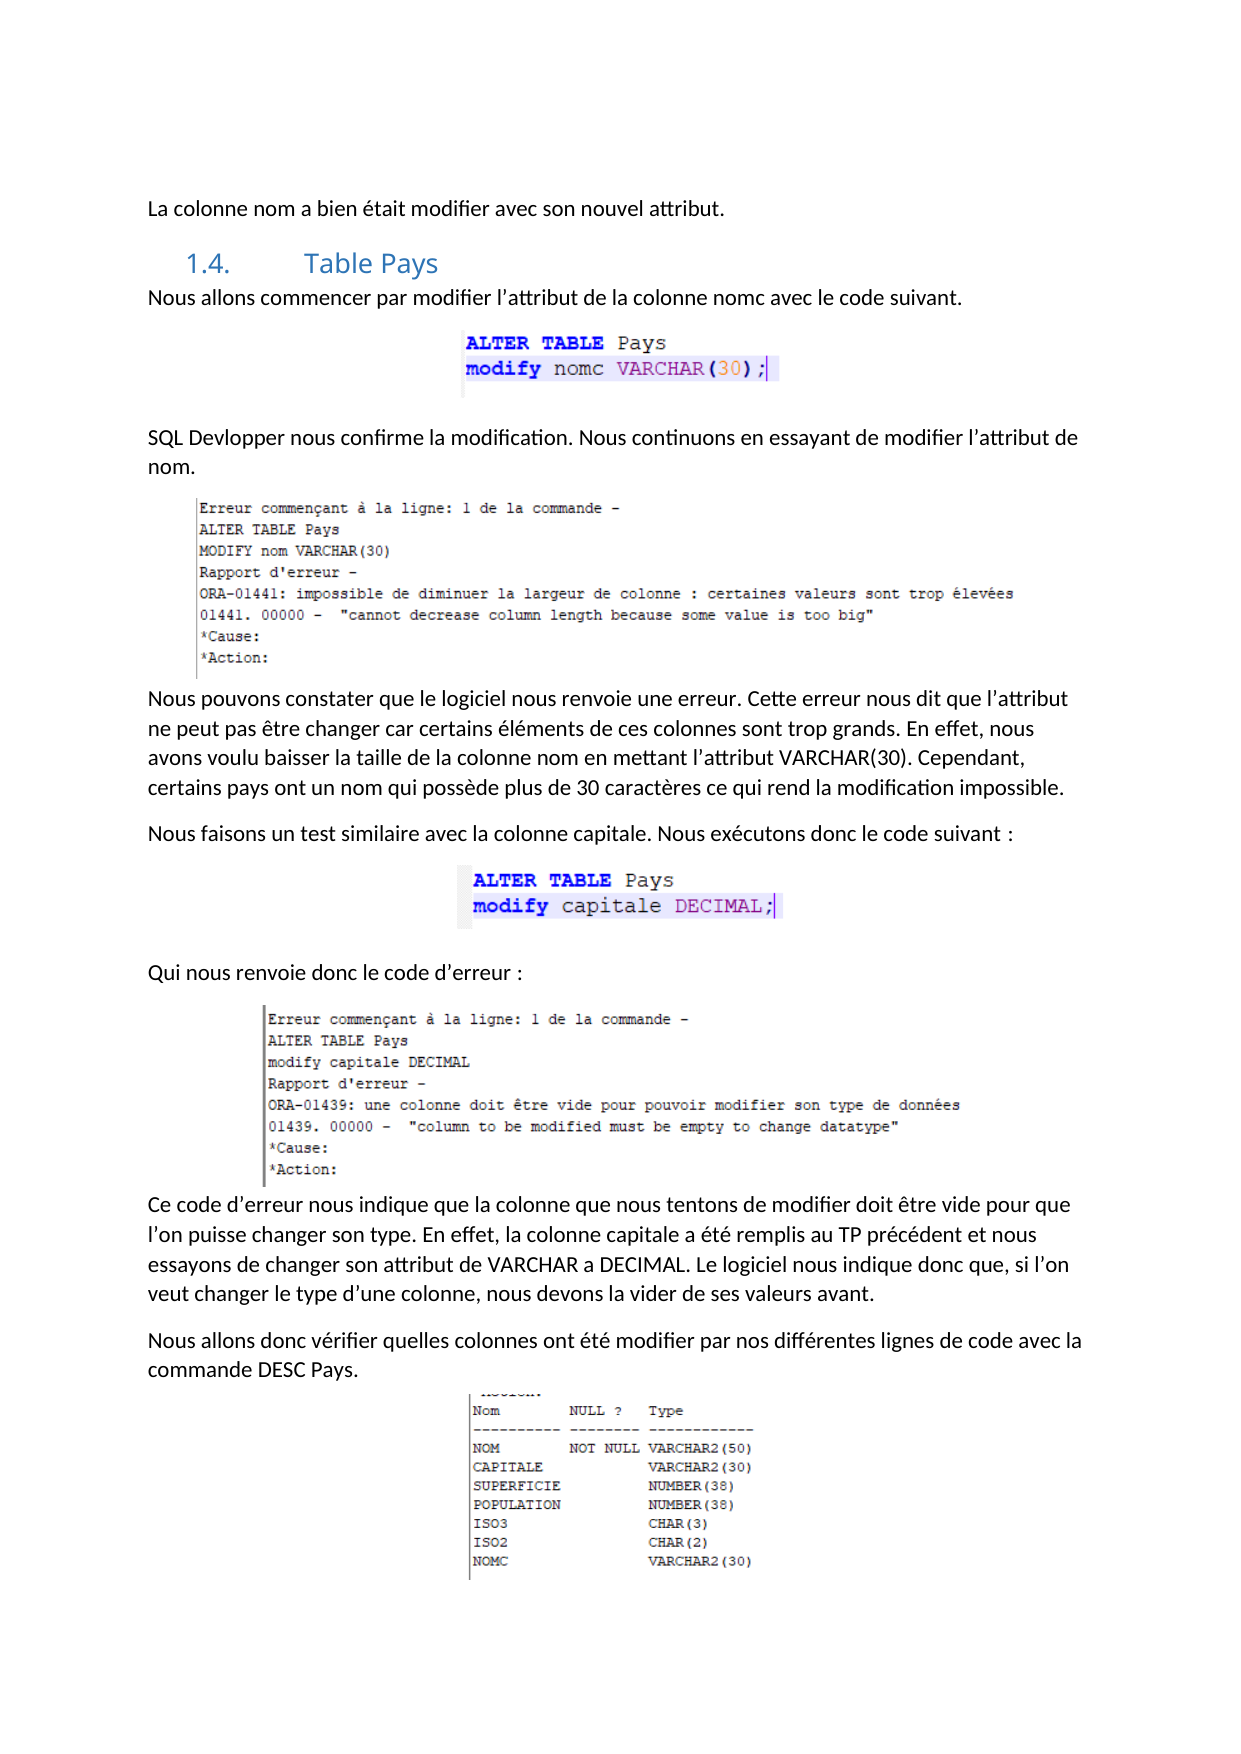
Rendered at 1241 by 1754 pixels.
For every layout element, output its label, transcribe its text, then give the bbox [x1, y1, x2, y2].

text Nous faisons un test similaire avec la colonne capitale. Nous exécutons donc le code suivant : [148, 819, 1093, 847]
text La colonne nom a bien était modifier avec son nouvel attribut. [148, 194, 1093, 222]
text Nous allons donc vérifier quelles colonnes ont été modifier par nos différentes lignes de code avec la commande DESC Pays. [148, 1326, 1093, 1383]
text Qui nous renvoie donc le code d’erreur : [148, 958, 1093, 987]
list Table Pays [185, 244, 1093, 281]
text Ce code d’erreur nous indique que la colonne que nous tentons de modifier doit être vide pour que l’on puisse changer son type. En effet, la colonne capitale a été remplis au TP précédent et nous essayons de changer son attribut de VARCHAR a DECIMAL. Le logiciel nous indique donc que, si l’on veut changer le type d’une colonne, nous devons la vider de ses valeurs avant. [148, 1190, 1093, 1307]
text SQL Devlopper nous confirme la modification. Nous continuons en essayant de modifier l’attribut de nom. [148, 423, 1093, 480]
text Nous pouvons constater que le logiciel nous renvoie une erreur. Cette erreur nous dit que l’attribut ne peut pas être changer car certains éléments de ces colonnes sont trop grands. En effet, nous avons voulu baisser la taille de la colonne nom en mettant l’attribut VARCHAR(30). Cependant, certains pays ont un nom qui possède plus de 30 caractères ce qui rend la modification impossible. [148, 684, 1093, 801]
text Nous allons commencer par modifier l’attribut de la colonne nomc avec le code suivant. [148, 283, 1093, 312]
